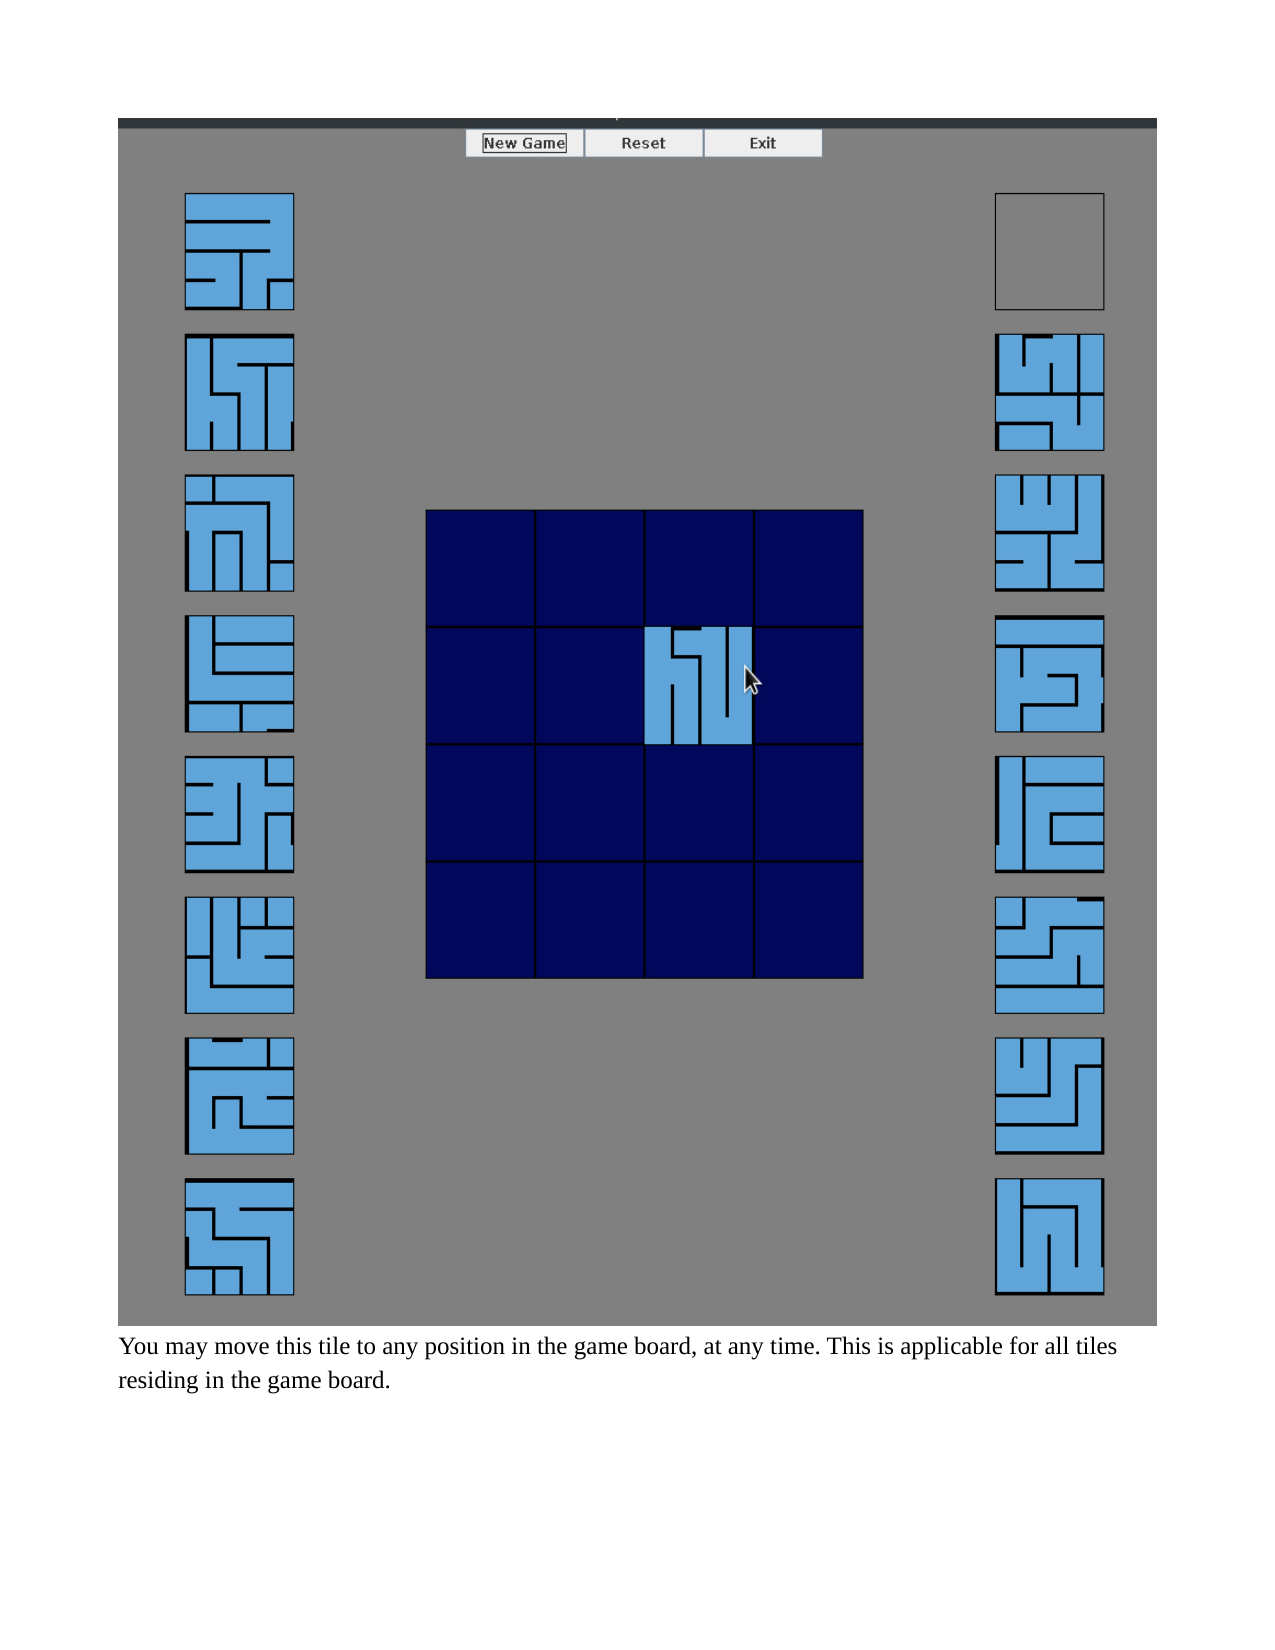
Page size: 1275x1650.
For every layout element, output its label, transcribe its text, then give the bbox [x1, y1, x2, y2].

picture [118, 118, 1157, 1326]
text You may move this tile to any position in the game board, at any time. This is applicable for all tiles residing in the game board. [118, 1326, 1157, 1394]
